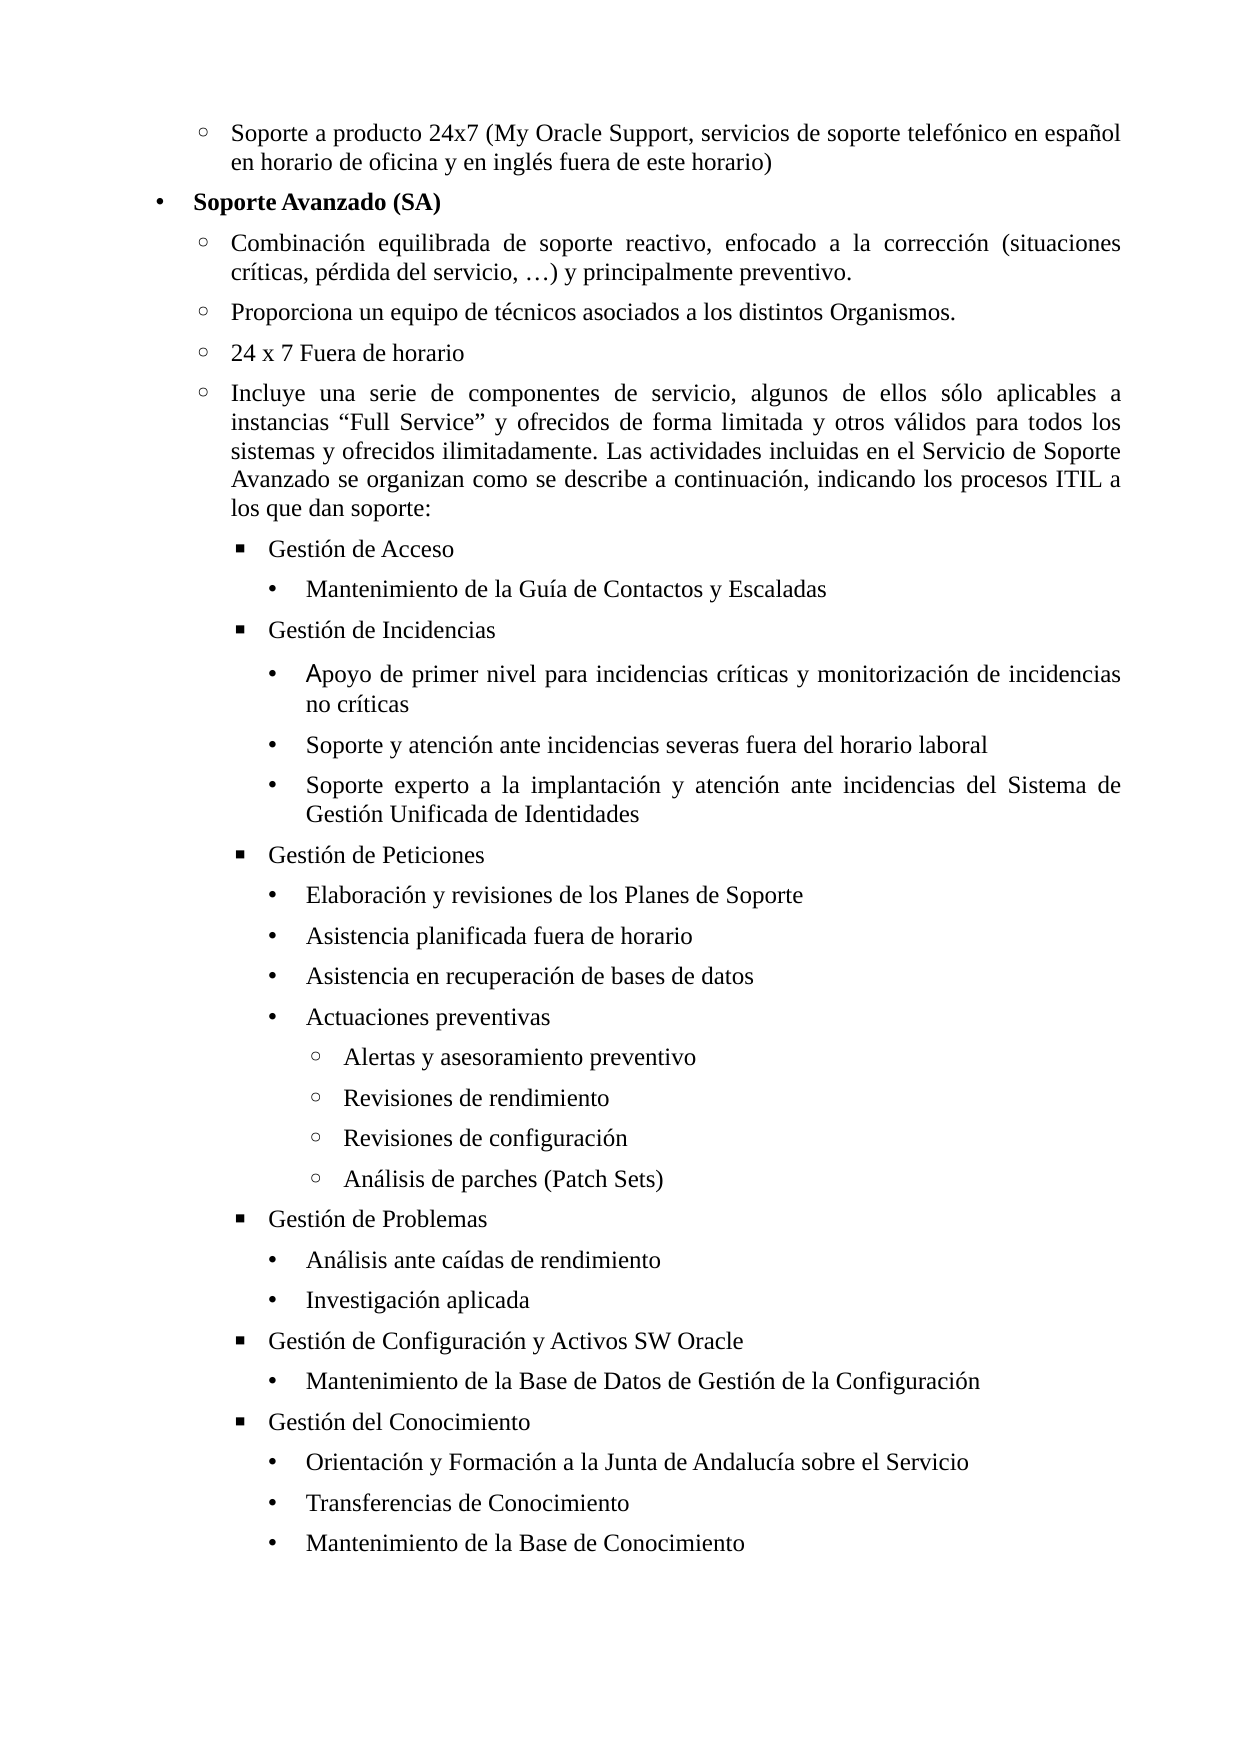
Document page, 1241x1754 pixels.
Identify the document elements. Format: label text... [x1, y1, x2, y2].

list Análisis de parches (Patch Sets) [306, 1164, 1122, 1193]
list Orientación y Formación a la Junta de Andalucía sobre el Servicio [268, 1447, 1122, 1476]
list Análisis ante caídas de rendimiento [268, 1245, 1122, 1274]
list Asistencia planificada fuera de horario [268, 921, 1122, 949]
list Mantenimiento de la Guía de Contactos y Escaladas [268, 574, 1122, 603]
list Mantenimiento de la Base de Conocimiento [268, 1528, 1122, 1557]
list Asistencia en recuperación de bases de datos [268, 961, 1122, 990]
list Proporciona un equipo de técnicos asociados a los distintos Organismos. [193, 297, 1122, 326]
list Revisiones de configuración [306, 1123, 1122, 1152]
list Actuaciones preventivas [268, 1002, 1122, 1031]
list Soporte a producto 24x7 (My Oracle Support, servicios de soporte telefónico en español en horario de oficina y en inglés fuera de este horario) [193, 118, 1122, 176]
list Investigación aplicada [268, 1285, 1122, 1314]
list Gestión del Conocimiento [231, 1407, 1122, 1436]
list Revisiones de rendimiento [306, 1083, 1122, 1112]
list Mantenimiento de la Base de Datos de Gestión de la Configuración [268, 1366, 1122, 1395]
list Soporte y atención ante incidencias severas fuera del horario laboral [268, 730, 1122, 759]
list Gestión de Problemas [231, 1204, 1122, 1233]
list Soporte Avanzado (SA) [156, 187, 1122, 216]
list Gestión de Peticiones [231, 840, 1122, 868]
list 24 x 7 Fuera de horario [193, 338, 1122, 366]
list Gestión de Acceso [231, 534, 1122, 562]
list Apoyo de primer nivel para incidencias críticas y monitorización de incidencias no críticas [268, 655, 1122, 718]
list Transferencias de Conocimiento [268, 1488, 1122, 1517]
list Incluye una serie de componentes de servicio, algunos de ellos sólo aplicables a instancias “Full Service” y ofrecidos de forma limitada y otros válidos para todos los sistemas y ofrecidos ilimitadamente. Las actividades incluidas en el Servicio de Soporte Avanzado se organizan como se describe a continuación, indicando los procesos ITIL a los que dan soporte: [193, 378, 1122, 522]
list Gestión de Incidencias [231, 615, 1122, 643]
list Elaboración y revisiones de los Planes de Soporte [268, 880, 1122, 909]
list Gestión de Configuración y Activos SW Oracle [231, 1326, 1122, 1355]
list Combinación equilibrada de soporte reactivo, enfocado a la corrección (situaciones críticas, pérdida del servicio, …) y principalmente preventivo. [193, 228, 1122, 285]
list Soporte experto a la implantación y atención ante incidencias del Sistema de Gestión Unificada de Identidades [268, 770, 1122, 828]
list Alertas y asesoramiento preventivo [306, 1042, 1122, 1071]
